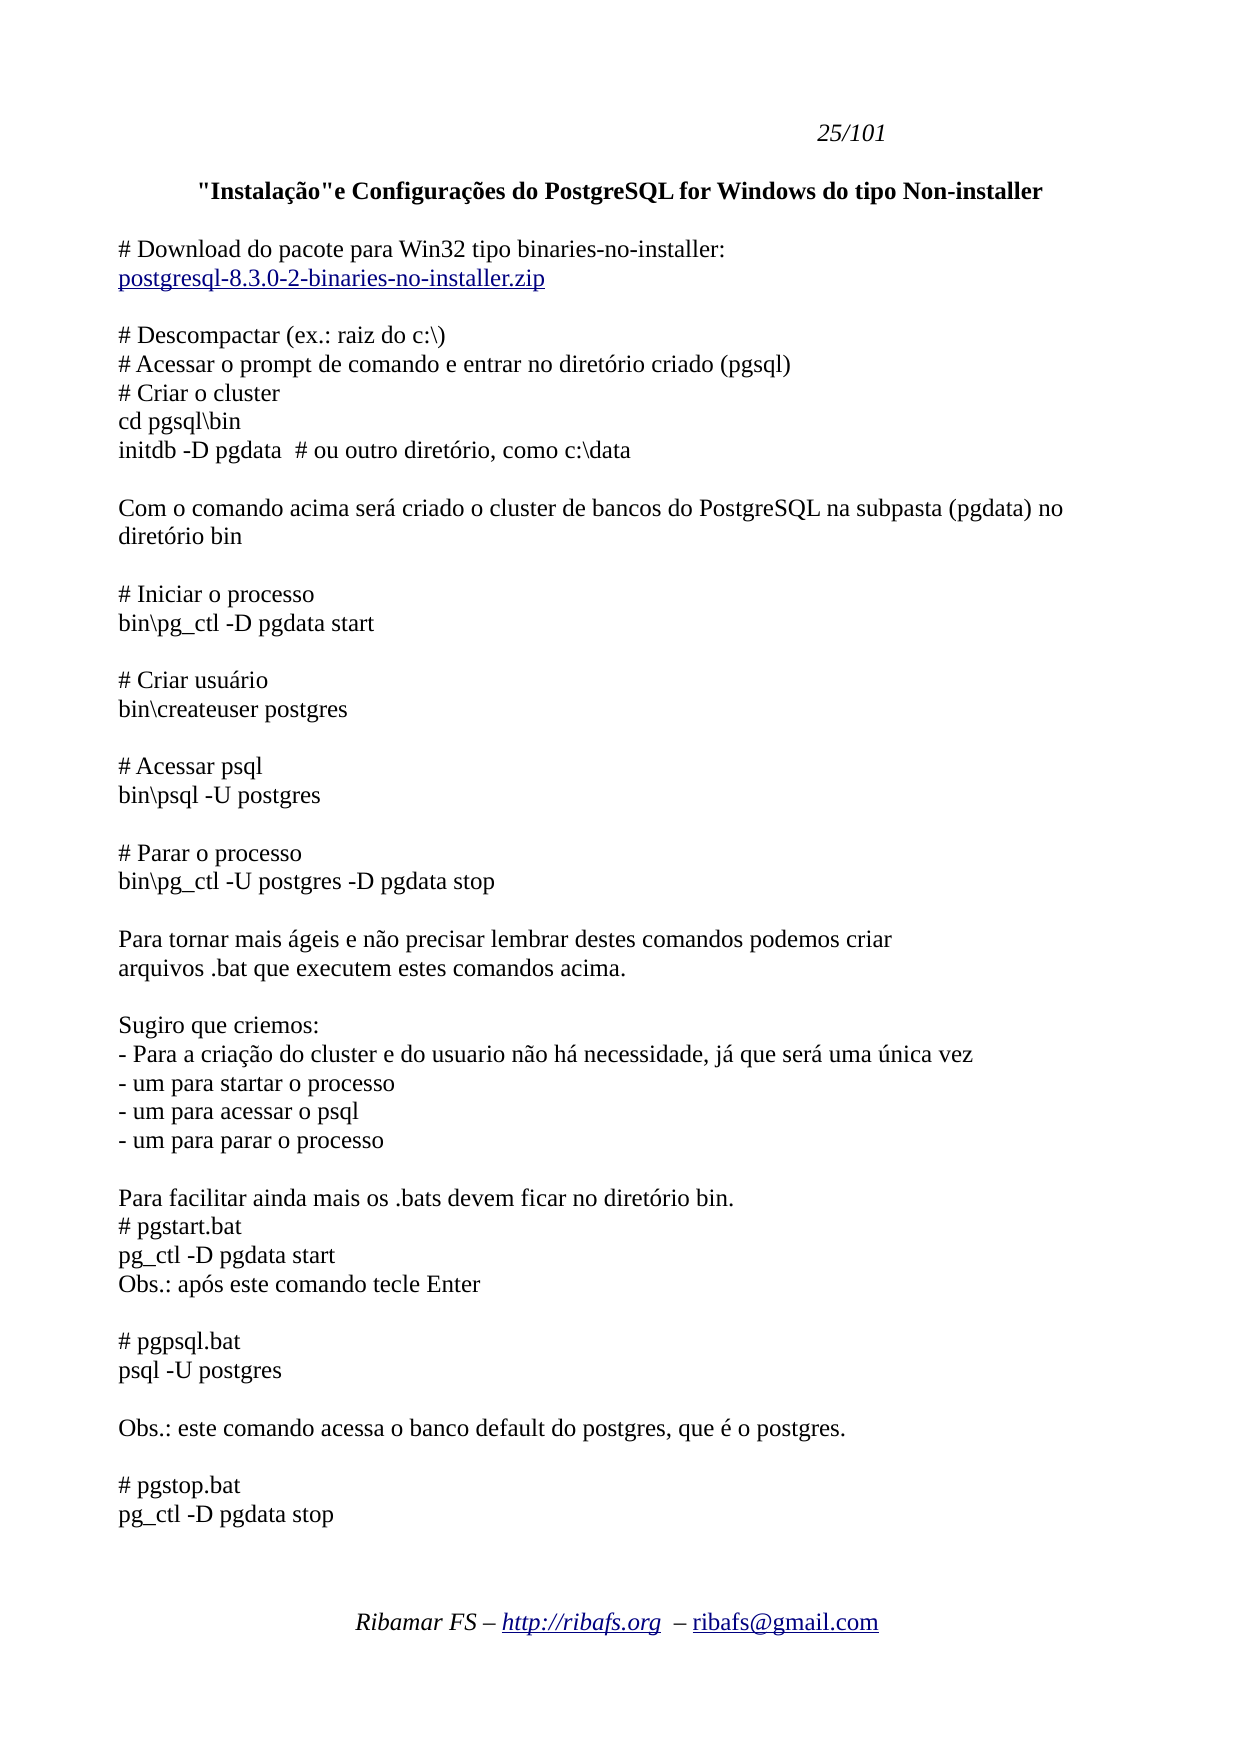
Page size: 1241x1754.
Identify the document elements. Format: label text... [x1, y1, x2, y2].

text bin\pg_ctl -D pgdata start [118, 608, 1122, 636]
text psql -U postgres [118, 1355, 1122, 1384]
text cd pgsql\bin [118, 406, 1122, 435]
text # Criar usuário [118, 665, 1122, 694]
text - um para startar o processo [118, 1068, 1122, 1096]
text "Instalação"e Configurações do PostgreSQL for Windows do tipo Non-installer [118, 176, 1122, 205]
text # pgpsql.bat [118, 1326, 1122, 1355]
text # Acessar o prompt de comando e entrar no diretório criado (pgsql) [118, 349, 1122, 378]
text bin\createuser postgres [118, 694, 1122, 723]
text bin\psql -U postgres [118, 780, 1122, 809]
text postgresql-8.3.0-2-binaries-no-installer.zip [118, 263, 1122, 291]
text initdb -D pgdata # ou outro diretório, como c:\data [118, 435, 1122, 464]
text # Download do pacote para Win32 tipo binaries-no-installer: [118, 234, 1122, 263]
text - um para parar o processo [118, 1125, 1122, 1154]
text # Acessar psql [118, 751, 1122, 780]
text # Iniciar o processo [118, 579, 1122, 608]
text pg_ctl -D pgdata start [118, 1240, 1122, 1269]
text # Descompactar (ex.: raiz do c:\) [118, 320, 1122, 349]
text # Criar o cluster [118, 378, 1122, 406]
text Obs.: este comando acessa o banco default do postgres, que é o postgres. [118, 1413, 1122, 1441]
text - Para a criação do cluster e do usuario não há necessidade, já que será uma única vez [118, 1039, 1122, 1068]
text Para facilitar ainda mais os .bats devem ficar no diretório bin. [118, 1183, 1122, 1211]
text pg_ctl -D pgdata stop [118, 1499, 1122, 1528]
text Para tornar mais ágeis e não precisar lembrar destes comandos podemos criar [118, 924, 1122, 953]
text bin\pg_ctl -U postgres -D pgdata stop [118, 866, 1122, 895]
text Com o comando acima será criado o cluster de bancos do PostgreSQL na subpasta (pgdata) no diretório bin [118, 493, 1122, 550]
text # Parar o processo [118, 838, 1122, 866]
text arquivos .bat que executem estes comandos acima. [118, 953, 1122, 981]
text - um para acessar o psql [118, 1096, 1122, 1125]
text Sugiro que criemos: [118, 1010, 1122, 1039]
text # pgstart.bat [118, 1211, 1122, 1240]
text Obs.: após este comando tecle Enter [118, 1269, 1122, 1298]
text # pgstop.bat [118, 1470, 1122, 1499]
